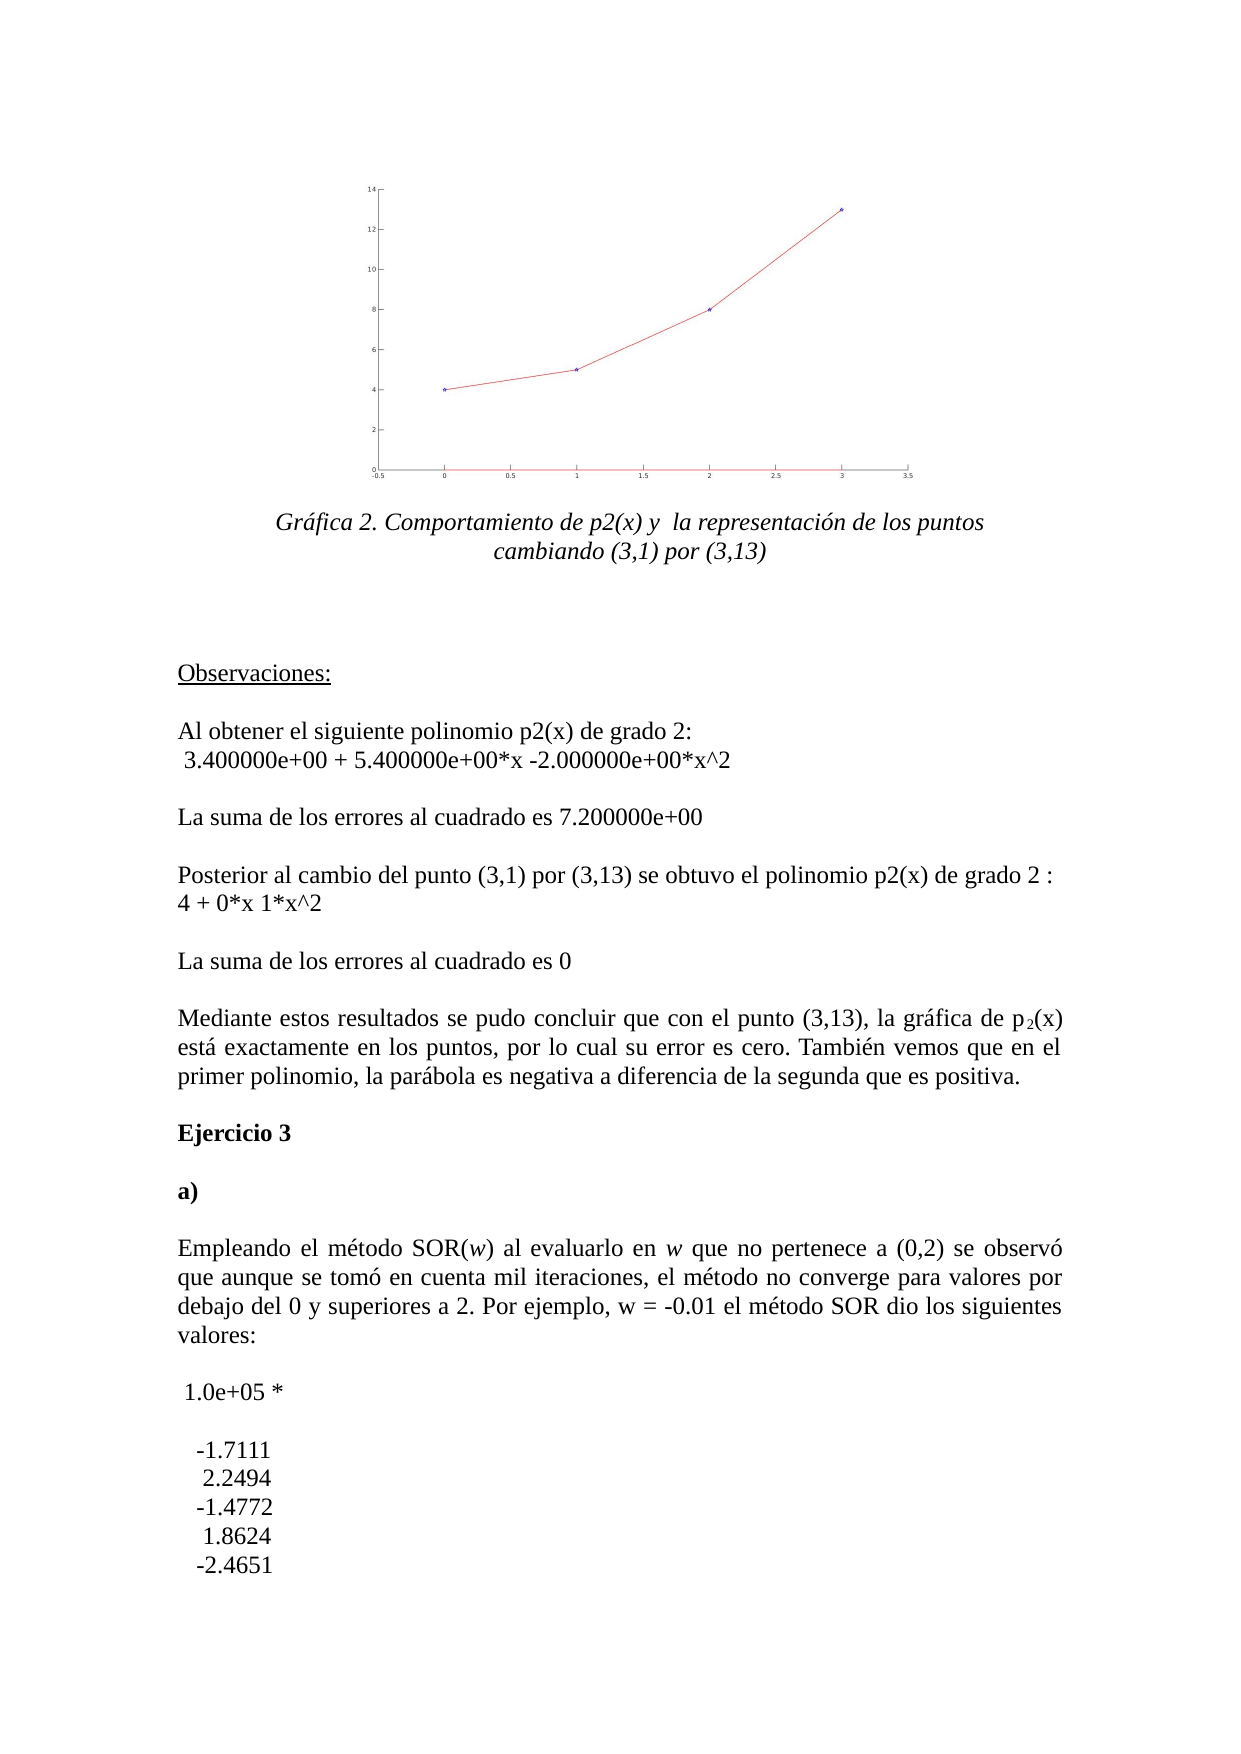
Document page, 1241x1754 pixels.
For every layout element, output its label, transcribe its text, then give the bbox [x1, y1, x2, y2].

text 1.8624 [177, 1521, 1063, 1550]
text a) [177, 1176, 1063, 1205]
text -1.4772 [177, 1492, 1063, 1521]
text Mediante estos resultados se pudo concluir que con el punto (3,13), la gráfica de p2(x) está exactamente en los puntos, por lo cual su error es cero. También vemos que en el primer polinomio, la parábola es negativa a diferencia de la segunda que es positiva. [177, 1003, 1063, 1090]
text -2.4651 [177, 1550, 1063, 1578]
text 1.0e+05 * [177, 1377, 1063, 1406]
picture [289, 163, 973, 508]
text Observaciones: [177, 658, 1063, 687]
text Al obtener el siguiente polinomio p2(x) de grado 2: [177, 716, 1063, 745]
text La suma de los errores al cuadrado es 0 [177, 946, 1063, 975]
text 4 + 0*x 1*x^2 [177, 888, 1063, 917]
text 2.2494 [177, 1463, 1063, 1492]
text 3.400000e+00 + 5.400000e+00*x -2.000000e+00*x^2 [177, 745, 1063, 773]
text Posterior al cambio del punto (3,1) por (3,13) se obtuvo el polinomio p2(x) de grado 2 : [177, 860, 1063, 888]
text Ejercicio 3 [177, 1118, 1063, 1147]
text Gráfica 2. Comportamiento de p2(x) y la representación de los puntos cambiando (3,1) por (3,13) [253, 176, 1008, 565]
text La suma de los errores al cuadrado es 7.200000e+00 [177, 802, 1063, 831]
text Empleando el método SOR(w) al evaluarlo en w que no pertenece a (0,2) se observó que aunque se tomó en cuenta mil iteraciones, el método no converge para valores por debajo del 0 y superiores a 2. Por ejemplo, w = -0.01 el método SOR dio los siguientes valores: [177, 1233, 1063, 1348]
text -1.7111 [177, 1435, 1063, 1463]
